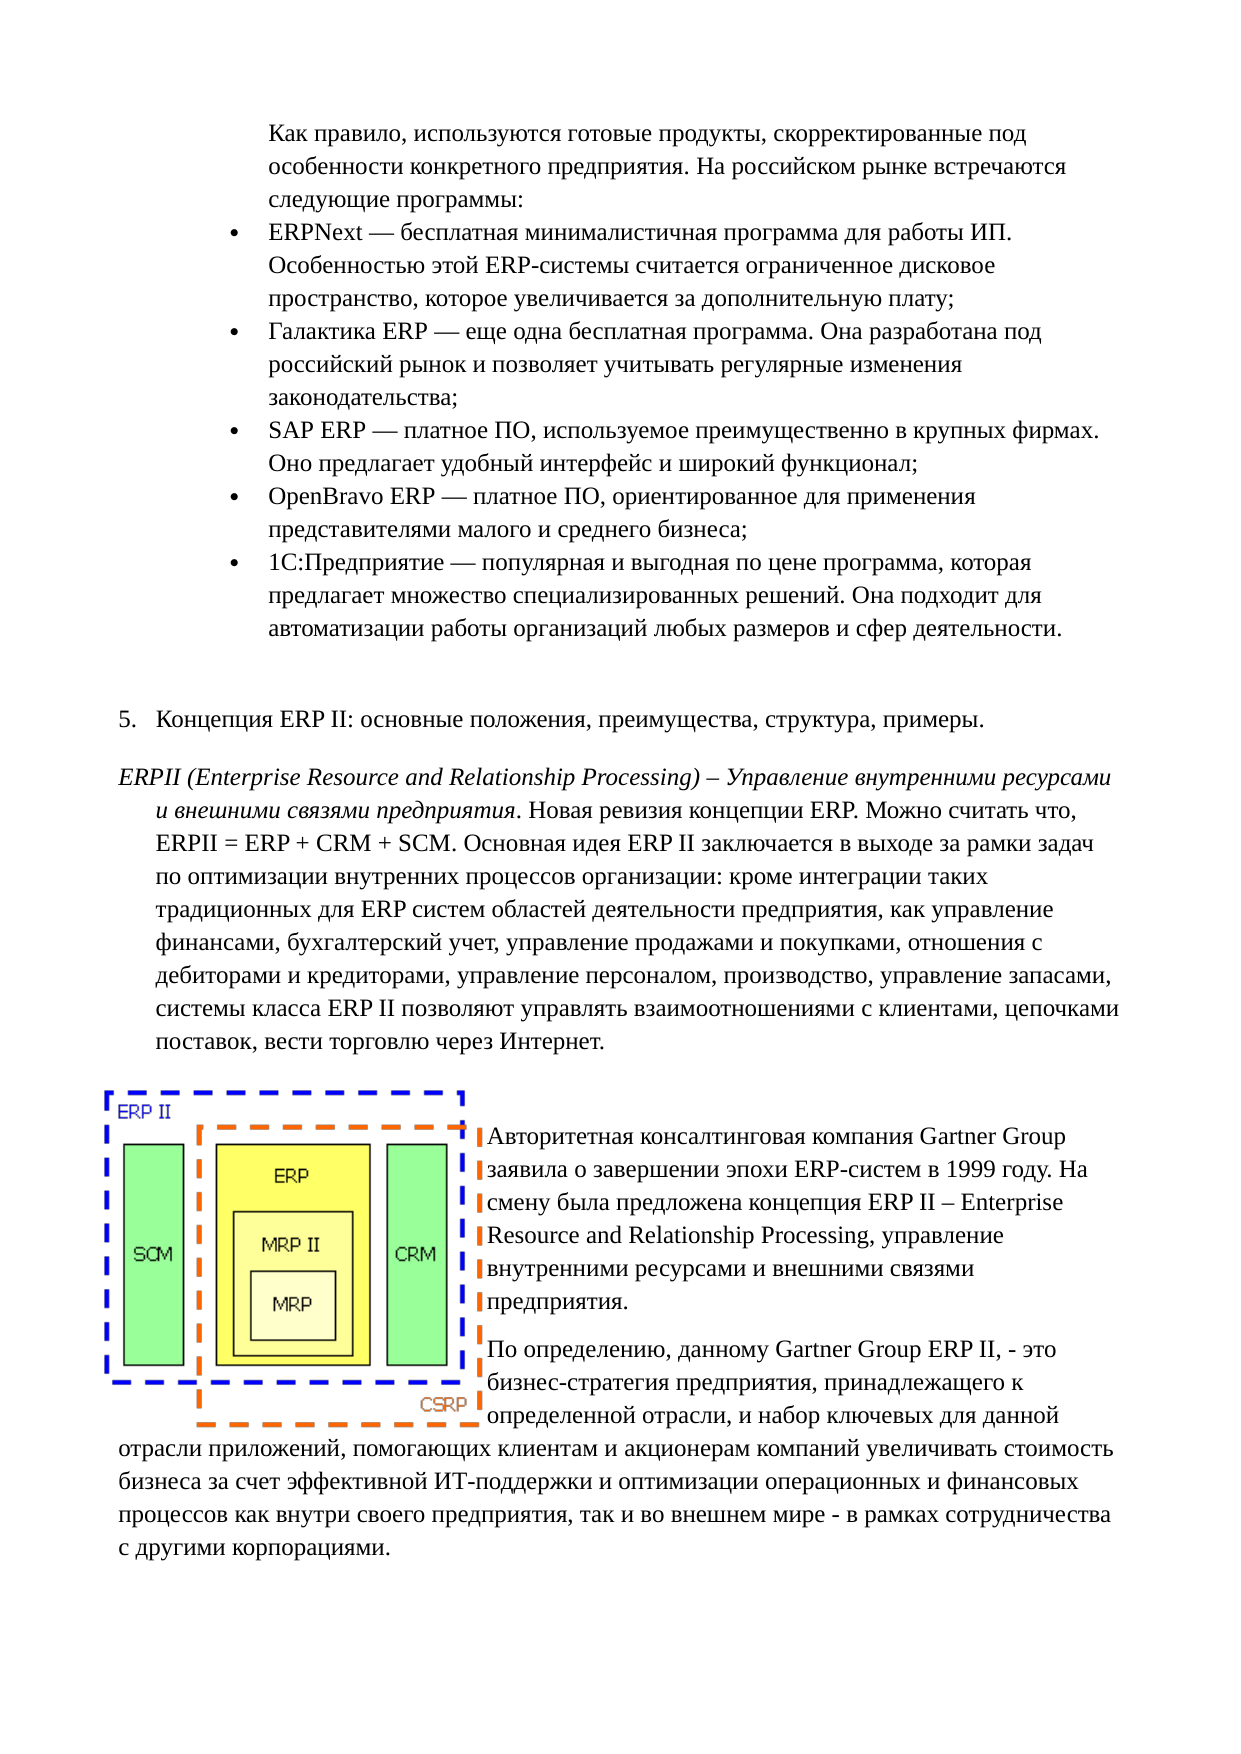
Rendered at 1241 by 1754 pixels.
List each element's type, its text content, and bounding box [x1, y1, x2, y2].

list Галактика ERP — еще одна бесплатная программа. Она разработана под российский рынок и позволяет учитывать регулярные изменения законодательства; [231, 316, 1122, 411]
list Концепция ERP II: основные положения, преимущества, структура, примеры. [118, 704, 1122, 733]
text Авторитетная консалтинговая компания Gartner Group заявила о завершении эпохи ERP-систем в 1999 году. На смену была предложена концепция ERP II – Enterprise Resource and Relationship Processing, управление внутренними ресурсами и внешними связями предприятия. [487, 1121, 1122, 1315]
text ERPII (Enterprise Resource and Relationship Processing) – Управление внутренними ресурсами и внешними связями предприятия. Новая ревизия концепции ERP. Можно считать что, ERPII = ERP + CRM + SCM. Основная идея ERP II заключается в выходе за рамки задач по оптимизации внутренних процессов организации: кроме интеграции таких традиционных для ERP систем областей деятельности предприятия, как управление финансами, бухгалтерский учет, управление продажами и покупками, отношения с дебиторами и кредиторами, управление персоналом, производство, управление запасами, системы класса ERP II позволяют управлять взаимоотношениями с клиентами, цепочками поставок, вести торговлю через Интернет. [118, 762, 1122, 1055]
list OpenBravo ERP — платное ПО, ориентированное для применения представителями малого и среднего бизнеса; [231, 481, 1122, 543]
list SAP ERP — платное ПО, используемое преимущественно в крупных фирмах. Оно предлагает удобный интерфейс и широкий функционал; [231, 415, 1122, 477]
text Как правило, используются готовые продукты, скорректированные под особенности конкретного предприятия. На российском рынке встречаются следующие программы: [268, 118, 1122, 213]
list ERPNext — бесплатная минималистичная программа для работы ИП. Особенностью этой ERP-системы считается ограниченное дисковое пространство, которое увеличивается за дополнительную плату; [231, 217, 1122, 312]
text По определению, данному Gartner Group ERP II, - это бизнес-стратегия предприятия, принадлежащего к определенной отрасли, и набор ключевых для данной отрасли приложений, помогающих клиентам и акционерам компаний увеличивать стоимость бизнеса за счет эффективной ИТ-поддержки и оптимизации операционных и финансовых процессов как внутри своего предприятия, так и во внешнем мире - в рамках сотрудничества с другими корпорациями. [118, 1334, 1122, 1561]
list 1С:Предприятие — популярная и выгодная по цене программа, которая предлагает множество специализированных решений. Она подходит для автоматизации работы организаций любых размеров и сфер деятельности. [231, 547, 1122, 642]
picture [100, 1086, 487, 1432]
